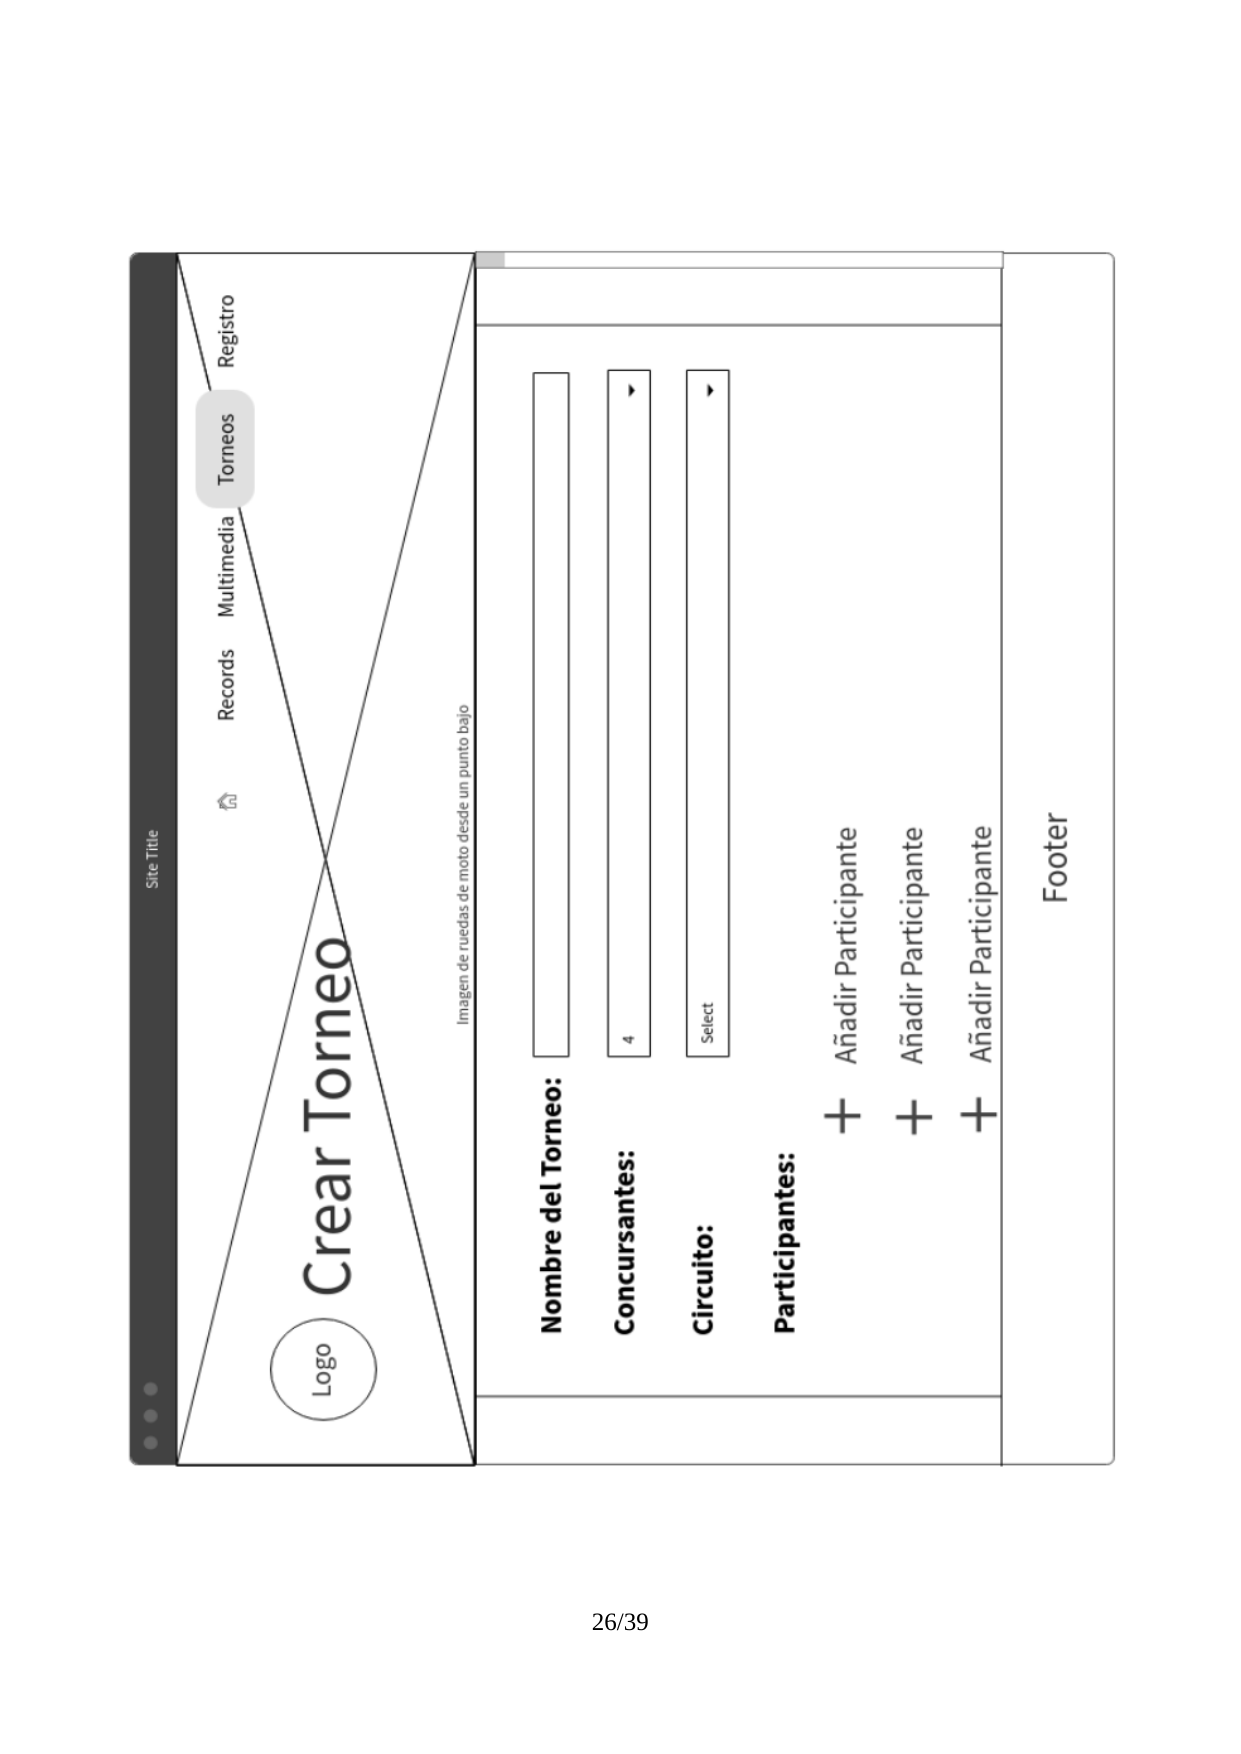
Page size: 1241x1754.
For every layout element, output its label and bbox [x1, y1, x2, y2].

picture [117, 241, 1125, 1483]
